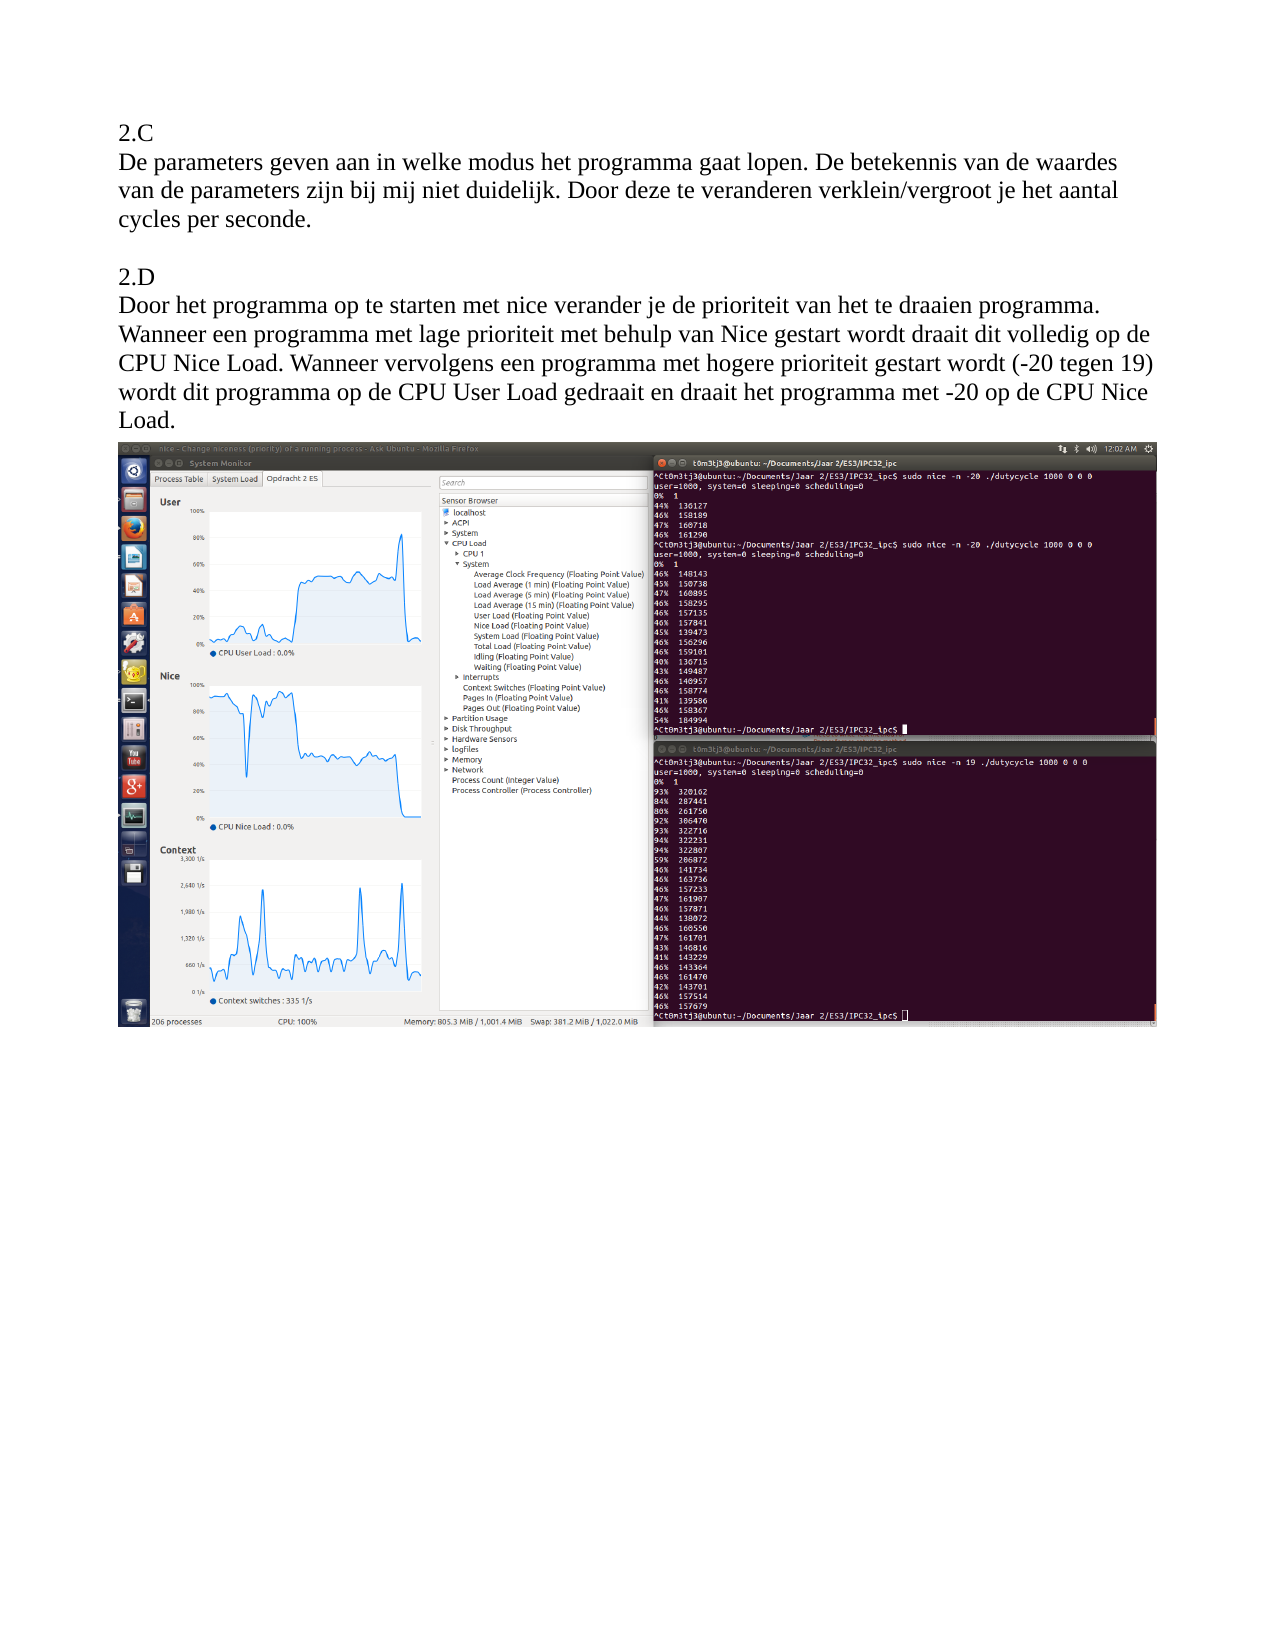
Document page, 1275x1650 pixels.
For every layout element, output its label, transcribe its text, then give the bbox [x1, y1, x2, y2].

picture [118, 442, 1157, 1027]
text 2.D [118, 262, 1157, 291]
text Door het programma op te starten met nice verander je de prioriteit van het te draaien programma. Wanneer een programma met lage prioriteit met behulp van Nice gestart wordt draait dit volledig op de CPU Nice Load. Wanneer vervolgens een programma met hogere prioriteit gestart wordt (-20 tegen 19) wordt dit programma op de CPU User Load gedraait en draait het programma met -20 op de CPU Nice Load. [118, 291, 1157, 434]
text De parameters geven aan in welke modus het programma gaat lopen. De betekennis van de waardes van de parameters zijn bij mij niet duidelijk. Door deze te veranderen verklein/vergroot je het aantal cycles per seconde. [118, 147, 1157, 233]
text 2.C [118, 118, 1157, 147]
